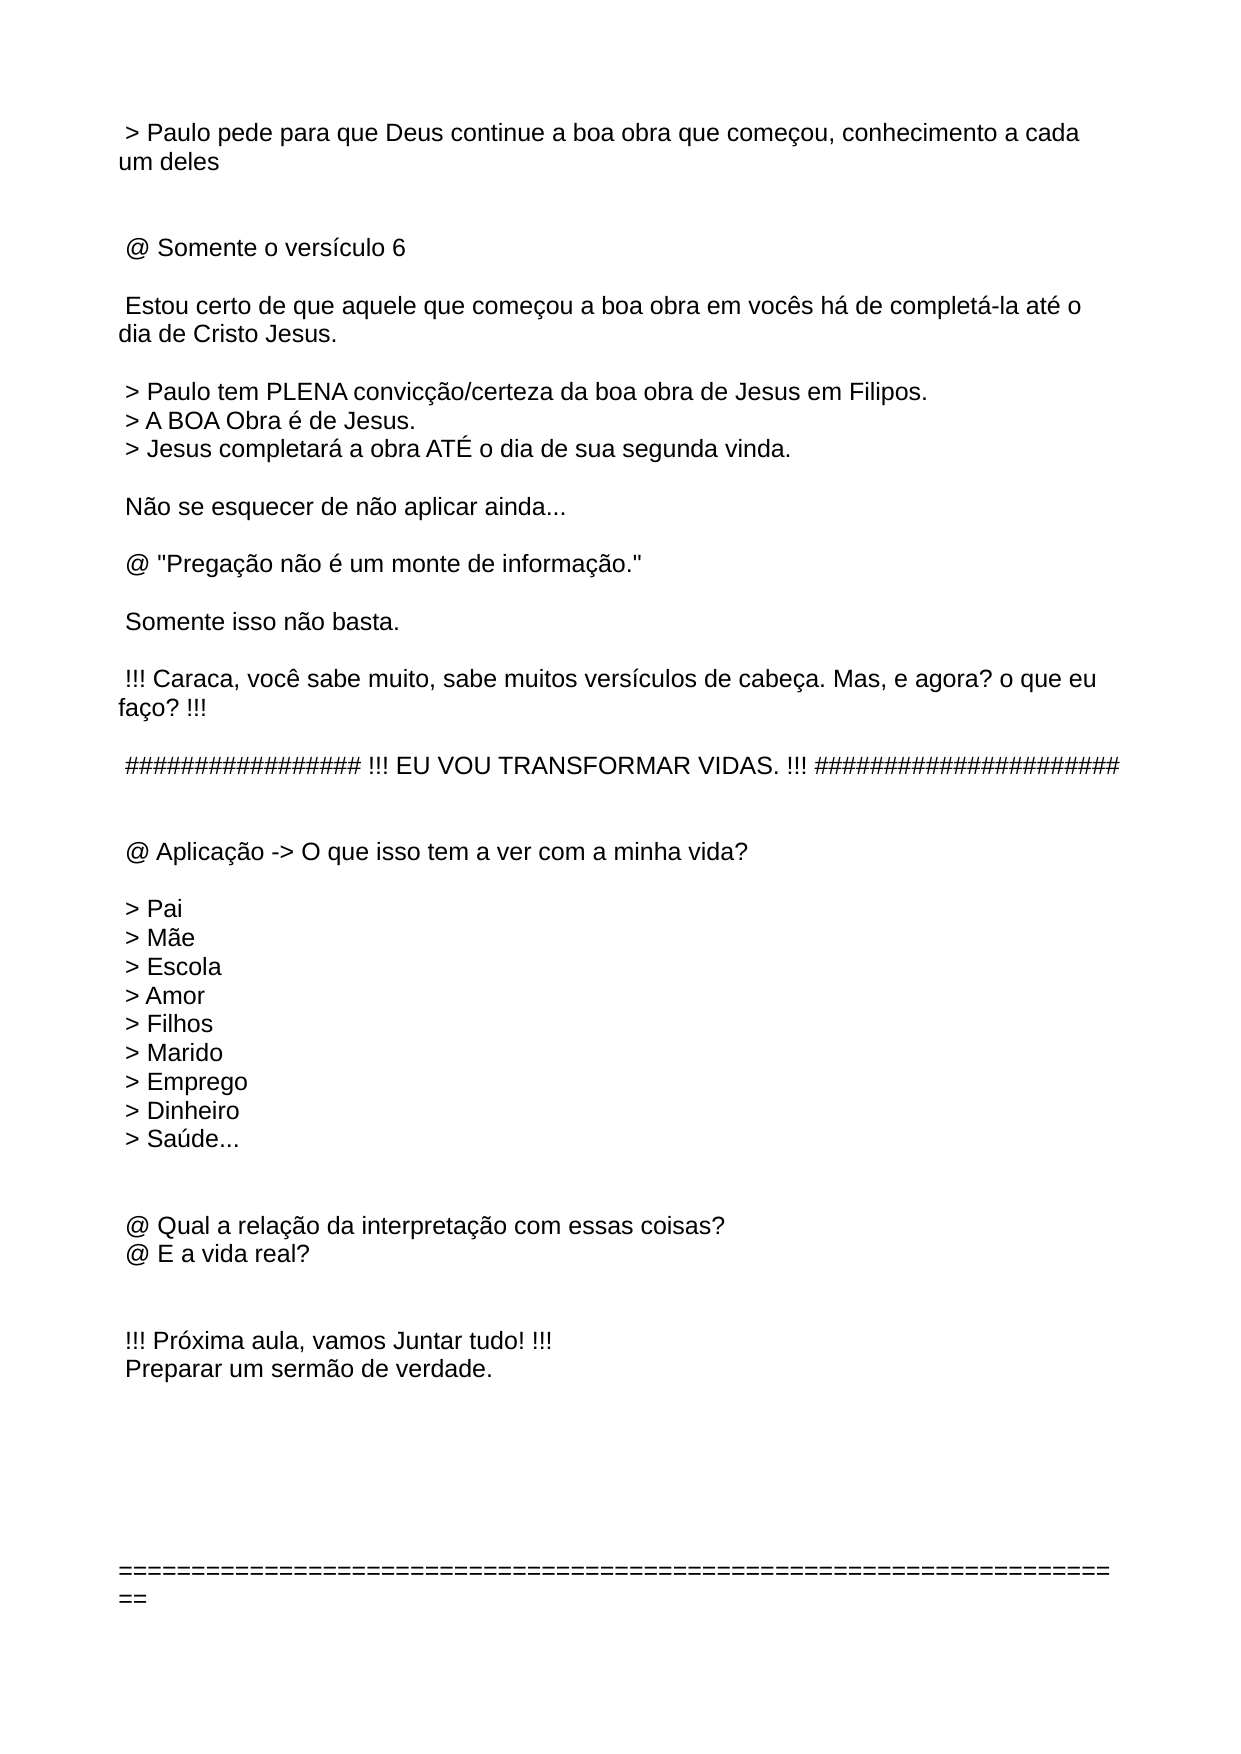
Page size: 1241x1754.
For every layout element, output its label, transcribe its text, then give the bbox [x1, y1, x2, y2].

text Preparar um sermão de verdade. [118, 1354, 1122, 1383]
text Somente isso não basta. [118, 607, 1122, 636]
text Não se esquecer de não aplicar ainda... [118, 492, 1122, 521]
text @ Somente o versículo 6 [118, 233, 1122, 262]
text ################# !!! EU VOU TRANSFORMAR VIDAS. !!! ###################### [118, 751, 1122, 779]
text > Emprego [118, 1067, 1122, 1096]
text > Paulo pede para que Deus continue a boa obra que começou, conhecimento a cada um deles [118, 118, 1122, 176]
text > Paulo tem PLENA convicção/certeza da boa obra de Jesus em Filipos. [118, 377, 1122, 406]
text > Jesus completará a obra ATÉ o dia de sua segunda vinda. [118, 434, 1122, 463]
text > Mãe [118, 923, 1122, 952]
text @ Qual a relação da interpretação com essas coisas? [118, 1211, 1122, 1239]
text > Escola [118, 952, 1122, 981]
text > Saúde... [118, 1124, 1122, 1153]
text > A BOA Obra é de Jesus. [118, 406, 1122, 434]
text > Marido [118, 1038, 1122, 1067]
text @ E a vida real? [118, 1239, 1122, 1268]
text > Dinheiro [118, 1096, 1122, 1124]
text !!! Caraca, você sabe muito, sabe muitos versículos de cabeça. Mas, e agora? o que eu faço? !!! [118, 664, 1122, 722]
text > Amor [118, 981, 1122, 1009]
text !!! Próxima aula, vamos Juntar tudo! !!! [118, 1326, 1122, 1354]
text ====================================================================== [118, 1527, 1122, 1613]
text @ "Pregação não é um monte de informação." [118, 549, 1122, 578]
text > Filhos [118, 1009, 1122, 1038]
text Estou certo de que aquele que começou a boa obra em vocês há de completá-la até o dia de Cristo Jesus. [118, 291, 1122, 348]
text > Pai [118, 894, 1122, 923]
text @ Aplicação -> O que isso tem a ver com a minha vida? [118, 837, 1122, 866]
